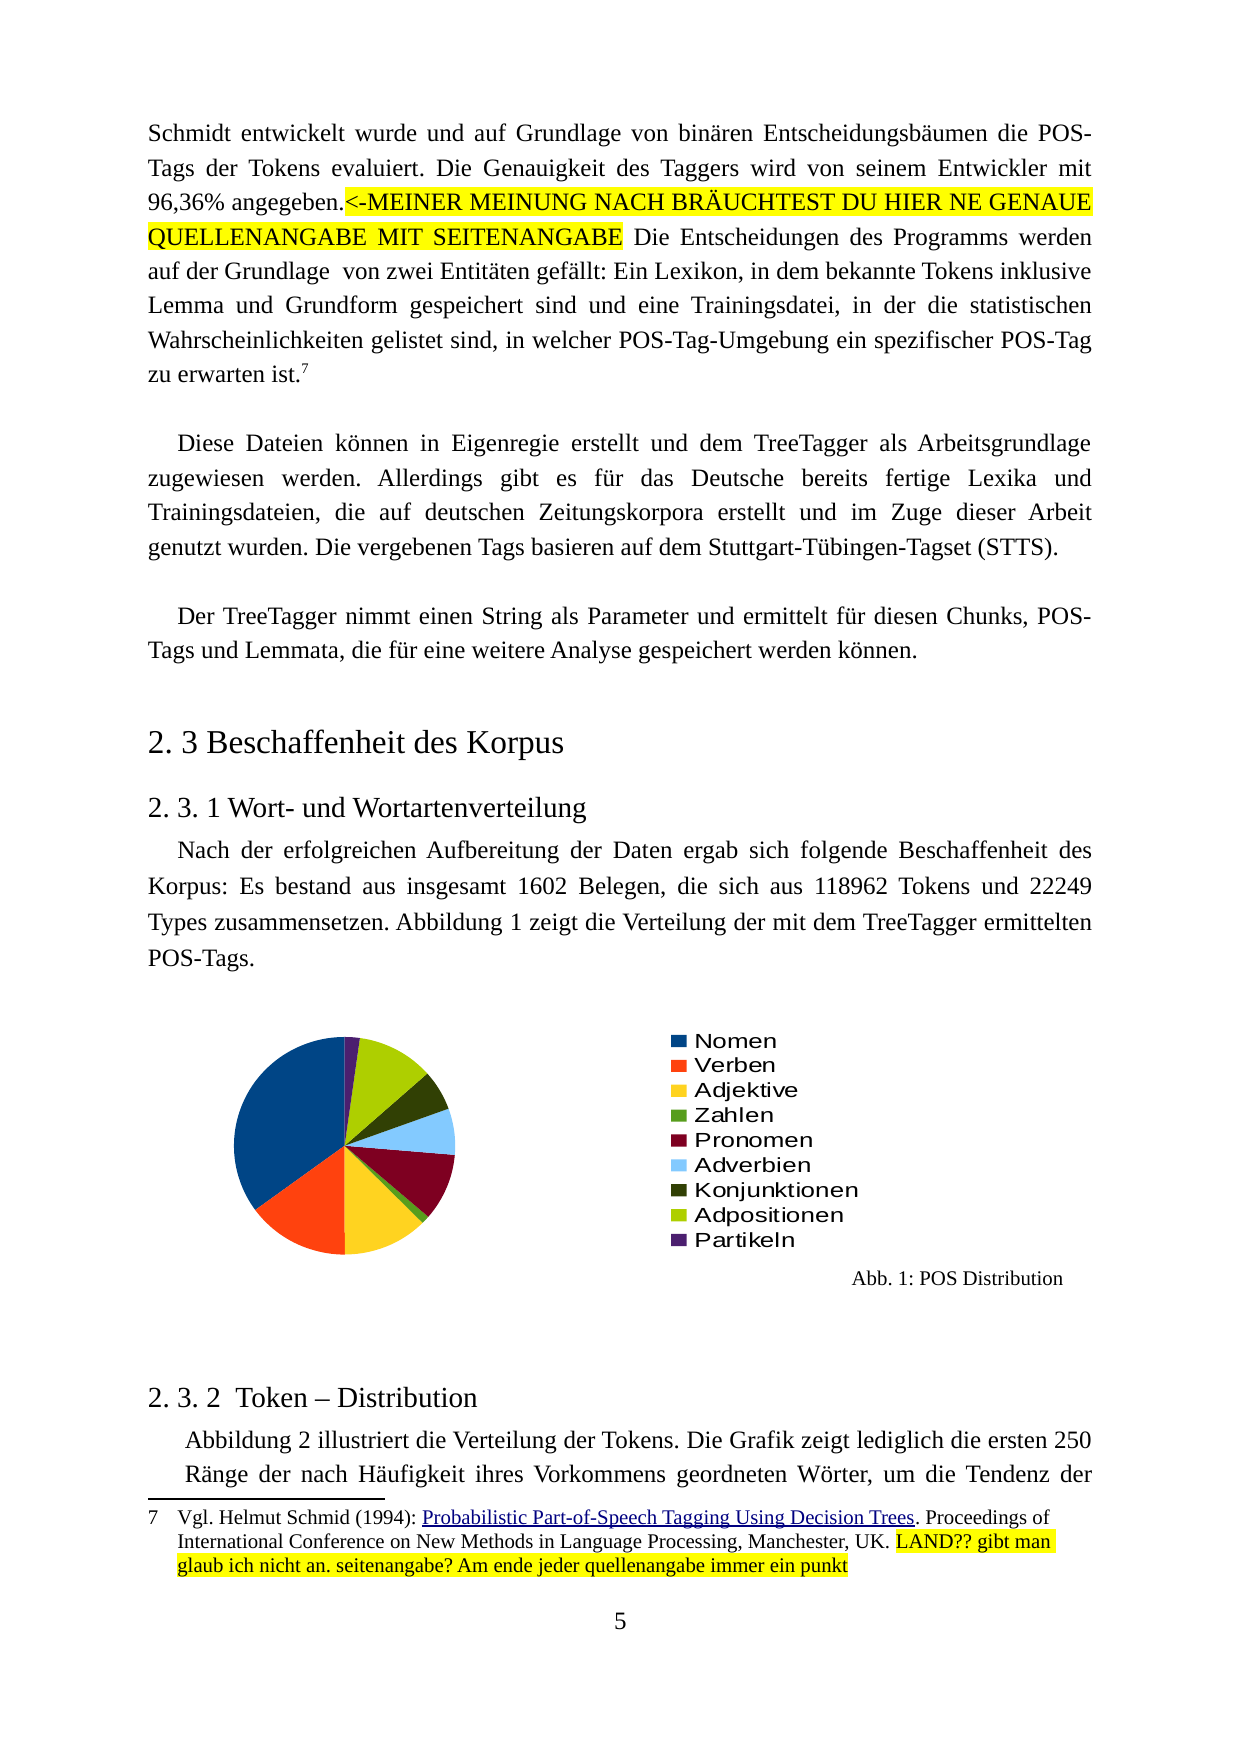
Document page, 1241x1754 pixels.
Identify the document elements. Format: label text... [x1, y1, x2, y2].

table_cell Abb. 1: POS Distribution [148, 1266, 1093, 1299]
text Vgl. Helmut Schmid (1994): Probabilistic Part-of-Speech Tagging Using Decision Trees. Proceedings of International Conference on New Methods in Language Processing, Manchester, UK. LAND?? gibt man glaub ich nicht an. seitenangabe? Am ende jeder quellenangabe immer ein punkt [148, 1505, 1093, 1577]
list Abbildung 2 illustriert die Verteilung der Tokens. Die Grafik zeigt lediglich die ersten 250 Ränge der nach Häufigkeit ihres Vorkommens geordneten Wörter, um die Tendenz der [148, 1425, 1093, 1488]
table_header [148, 1015, 542, 1266]
text Schmidt entwickelt wurde und auf Grundlage von binären Entscheidungsbäumen die POS-Tags der Tokens evaluiert. Die Genauigkeit des Taggers wird von seinem Entwickler mit 96,36% angegeben.<-MEINER MEINUNG NACH BRÄUCHTEST DU HIER NE GENAUE QUELLENANGABE MIT SEITENANGABE Die Entscheidungen des Programms werden auf der Grundlage von zwei Entitäten gefällt: Ein Lexikon, in dem bekannte Tokens inklusive Lemma und Grundform gespeichert sind und eine Trainingsdatei, in der die statistischen Wahrscheinlichkeiten gelistet sind, in welcher POS-Tag-Umgebung ein spezifischer POS-Tag zu erwarten ist. [148, 118, 1093, 388]
text 2. 3. 2 Token – Distribution [148, 1380, 1093, 1413]
text Der TreeTagger nimmt einen String als Parameter und ermittelt für diesen Chunks, POS-Tags und Lemmata, die für eine weitere Analyse gespeichert werden können. [148, 601, 1093, 664]
text Nach der erfolgreichen Aufbereitung der Daten ergab sich folgende Beschaffenheit des Korpus: Es bestand aus insgesamt 1602 Belegen, die sich aus 118962 Tokens und 22249 Types zusammensetzen. Abbildung 1 zeigt die Verteilung der mit dem TreeTagger ermittelten POS-Tags. [148, 835, 1093, 972]
text 2. 3 Beschaffenheit des Korpus [148, 722, 1093, 760]
text 2. 3. 1 Wort- und Wortartenverteilung [148, 790, 1093, 823]
table_header [543, 1015, 1093, 1266]
text Diese Dateien können in Eigenregie erstellt und dem TreeTagger als Arbeitsgrundlage zugewiesen werden. Allerdings gibt es für das Deutsche bereits fertige Lexika und Trainingsdateien, die auf deutschen Zeitungskorpora erstellt und im Zuge dieser Arbeit genutzt wurden. Die vergebenen Tags basieren auf dem Stuttgart-Tübingen-Tagset (STTS). [148, 428, 1093, 561]
